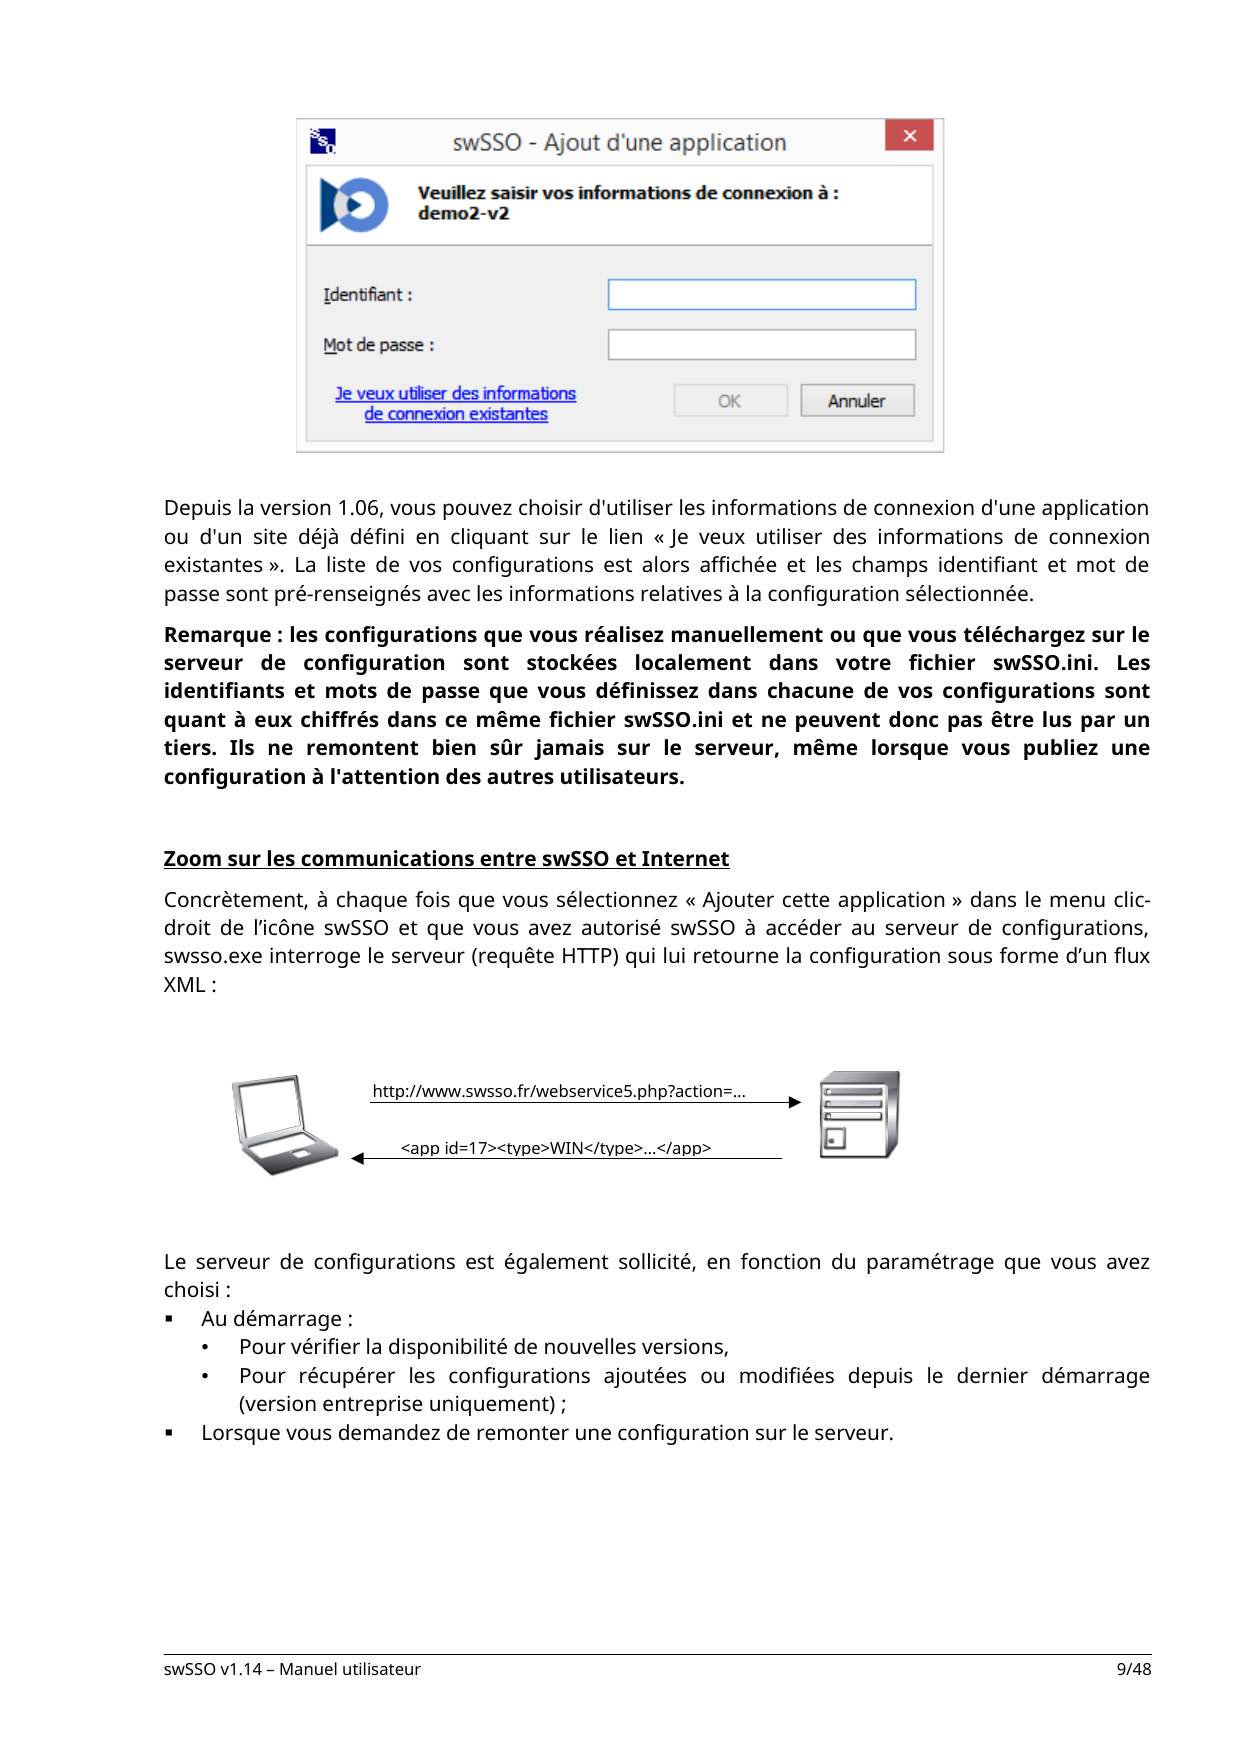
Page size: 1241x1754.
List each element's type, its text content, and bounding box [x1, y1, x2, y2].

picture [296, 118, 945, 453]
list Au démarrage : [164, 1304, 1152, 1332]
picture [204, 1042, 364, 1206]
list Lorsque vous demandez de remonter une configuration sur le serveur. [164, 1418, 1152, 1446]
list Pour vérifier la disponibilité de nouvelles versions, [201, 1332, 1152, 1361]
text Concrètement, à chaque fois que vous sélectionnez « Ajouter cette application » dans le menu clic-droit de l’icône swSSO et que vous avez autorisé swSSO à accéder au serveur de configurations, swsso.exe interroge le serveur (requête HTTP) qui lui retourne la configuration sous forme d’un flux XML : [164, 885, 1152, 998]
list Pour récupérer les configurations ajoutées ou modifiées depuis le dernier démarrage (version entreprise uniquement) ; [201, 1361, 1152, 1418]
text Le serveur de configurations est également sollicité, en fonction du paramétrage que vous avez choisi : [164, 1247, 1152, 1304]
text <app id=17><type>WIN</type>…</app> [401, 1136, 766, 1156]
text Remarque : les configurations que vous réalisez manuellement ou que vous téléchargez sur le serveur de configuration sont stockées localement dans votre fichier swSSO.ini. Les identifiants et mots de passe que vous définissez dans chacune de vos configurations sont quant à eux chiffrés dans ce même fichier swSSO.ini et ne peuvent donc pas être lus par un tiers. Ils ne remontent bien sûr jamais sur le serveur, même lorsque vous publiez une configuration à l'attention des autres utilisateurs. [164, 620, 1152, 790]
text http://www.swsso.fr/webservice5.php?action=... [372, 1080, 789, 1099]
text Depuis la version 1.06, vous pouvez choisir d'utiliser les informations de connexion d'une application ou d'un site déjà défini en cliquant sur le lien « Je veux utiliser des informations de connexion existantes ». La liste de vos configurations est alors affichée et les champs identifiant et mot de passe sont pré-renseignés avec les informations relatives à la configuration sélectionnée. [164, 493, 1152, 607]
picture [779, 1040, 939, 1189]
text Zoom sur les communications entre swSSO et Internet [164, 844, 1152, 872]
